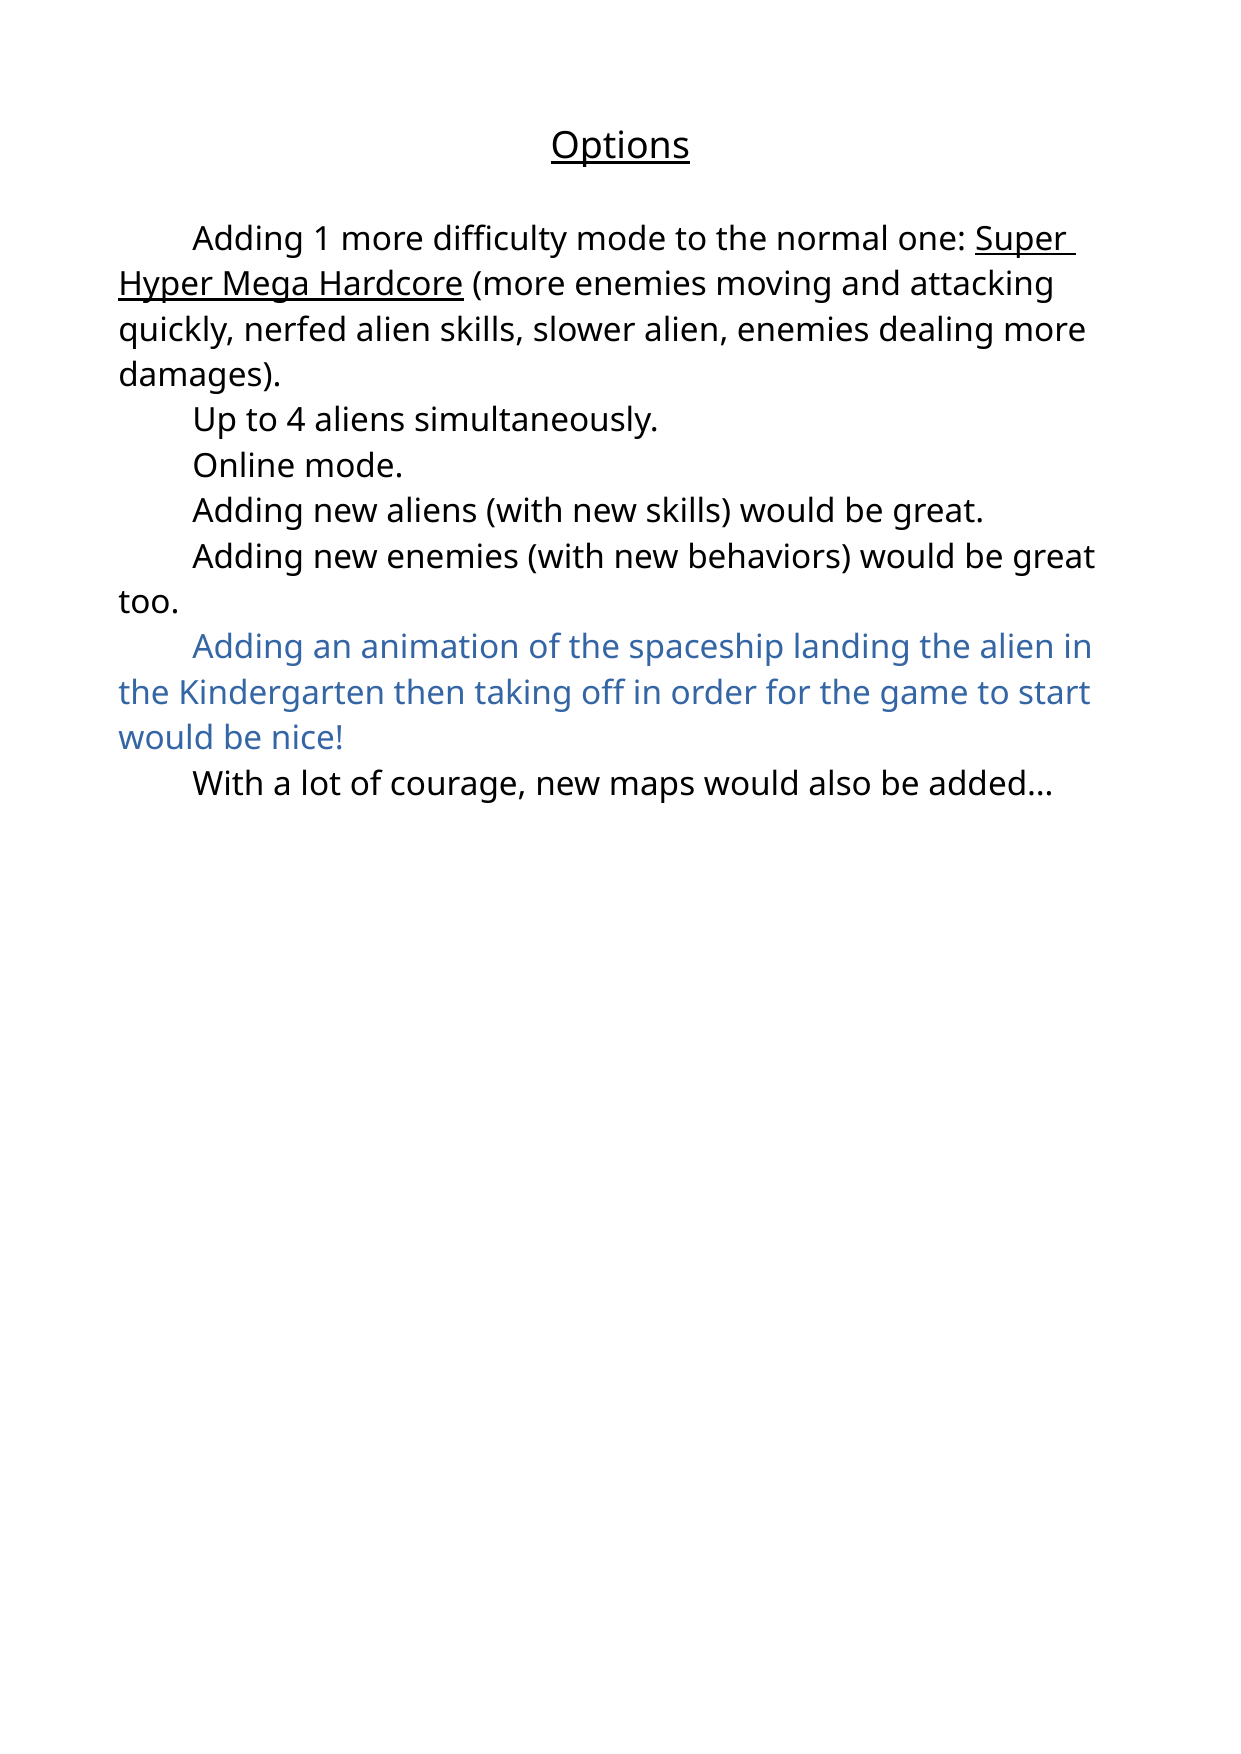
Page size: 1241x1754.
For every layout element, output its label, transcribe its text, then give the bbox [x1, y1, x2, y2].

text Adding 1 more difficulty mode to the normal one: Super Hyper Mega Hardcore (more enemies moving and attacking quickly, nerfed alien skills, slower alien, enemies dealing more damages). [118, 214, 1122, 396]
text Adding an animation of the spaceship landing the alien in the Kindergarten then taking off in order for the game to start would be nice! [118, 623, 1122, 759]
text With a lot of courage, new maps would also be added… [118, 759, 1122, 805]
text Adding new enemies (with new behaviors) would be great too. [118, 532, 1122, 623]
text Options [118, 118, 1122, 169]
text Up to 4 aliens simultaneously. [118, 396, 1122, 442]
text Adding new aliens (with new skills) would be great. [118, 487, 1122, 532]
text Online mode. [118, 442, 1122, 487]
